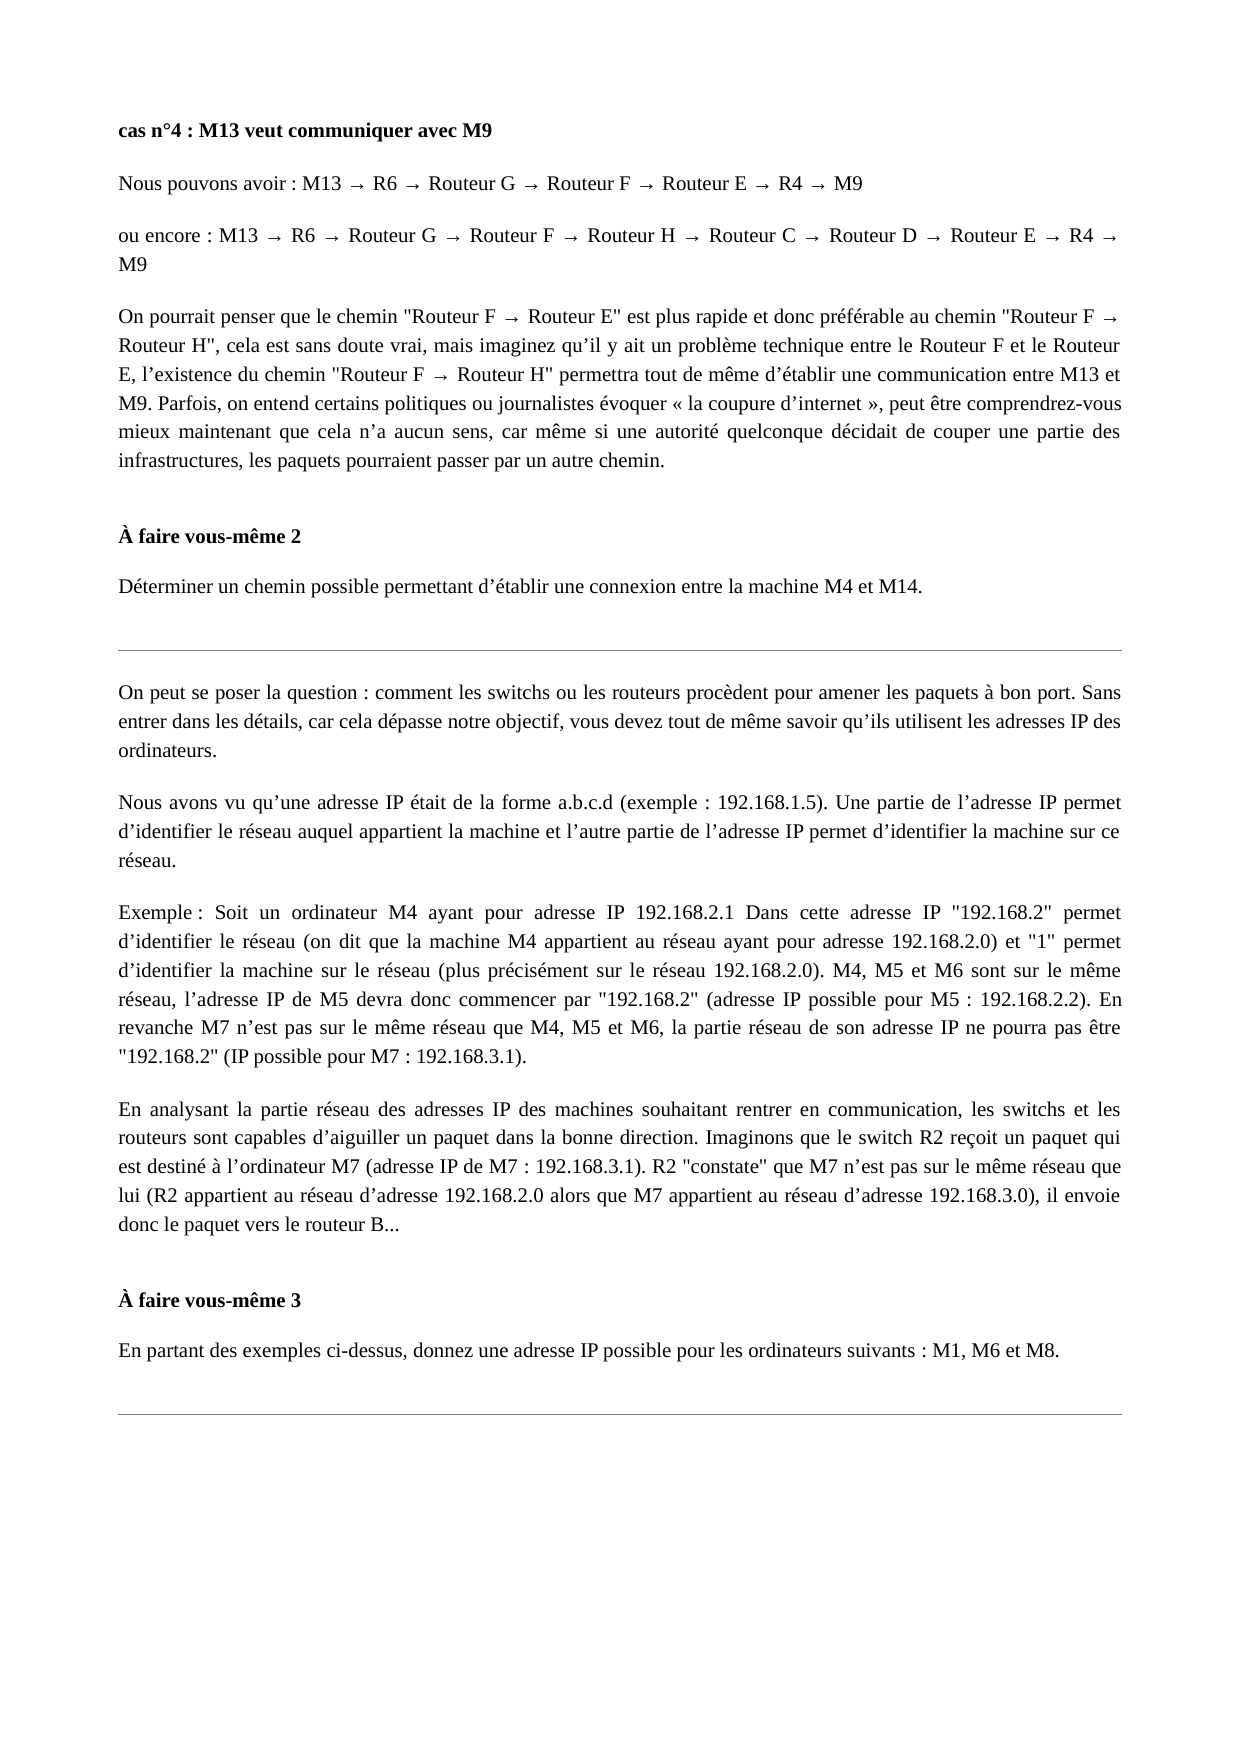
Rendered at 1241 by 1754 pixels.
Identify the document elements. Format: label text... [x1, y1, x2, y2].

text Déterminer un chemin possible permettant d’établir une connexion entre la machine M4 et M14. [118, 574, 1122, 598]
text ou encore : M13 → R6 → Routeur G → Routeur F → Routeur H → Routeur C → Routeur D → Routeur E → R4 → M9 [118, 223, 1122, 276]
text On peut se poser la question : comment les switchs ou les routeurs procèdent pour amener les paquets à bon port. Sans entrer dans les détails, car cela dépasse notre objectif, vous devez tout de même savoir qu’ils utilisent les adresses IP des ordinateurs. [118, 680, 1122, 762]
subtitle À faire vous-même 2 [118, 524, 1122, 548]
text On pourrait penser que le chemin "Routeur F → Routeur E" est plus rapide et donc préférable au chemin "Routeur F → Routeur H", cela est sans doute vrai, mais imaginez qu’il y ait un problème technique entre le Routeur F et le Routeur E, l’existence du chemin "Routeur F → Routeur H" permettra tout de même d’établir une communication entre M13 et M9. Parfois, on entend certains politiques ou journalistes évoquer « la coupure d’internet », peut être comprendrez-vous mieux maintenant que cela n’a aucun sens, car même si une autorité quelconque décidait de couper une partie des infrastructures, les paquets pourraient passer par un autre chemin. [118, 304, 1122, 472]
text En analysant la partie réseau des adresses IP des machines souhaitant rentrer en communication, les switchs et les routeurs sont capables d’aiguiller un paquet dans la bonne direction. Imaginons que le switch R2 reçoit un paquet qui est destiné à l’ordinateur M7 (adresse IP de M7 : 192.168.3.1). R2 "constate" que M7 n’est pas sur le même réseau que lui (R2 appartient au réseau d’adresse 192.168.2.0 alors que M7 appartient au réseau d’adresse 192.168.3.0), il envoie donc le paquet vers le routeur B... [118, 1096, 1122, 1236]
text Nous pouvons avoir : M13 → R6 → Routeur G → Routeur F → Routeur E → R4 → M9 [118, 170, 1122, 194]
text En partant des exemples ci-dessus, donnez une adresse IP possible pour les ordinateurs suivants : M1, M6 et M8. [118, 1337, 1122, 1362]
subtitle À faire vous-même 3 [118, 1288, 1122, 1312]
text Exemple : Soit un ordinateur M4 ayant pour adresse IP 192.168.2.1 Dans cette adresse IP "192.168.2" permet d’identifier le réseau (on dit que la machine M4 appartient au réseau ayant pour adresse 192.168.2.0) et "1" permet d’identifier la machine sur le réseau (plus précisément sur le réseau 192.168.2.0). M4, M5 et M6 sont sur le même réseau, l’adresse IP de M5 devra donc commencer par "192.168.2" (adresse IP possible pour M5 : 192.168.2.2). En revanche M7 n’est pas sur le même réseau que M4, M5 et M6, la partie réseau de son adresse IP ne pourra pas être "192.168.2" (IP possible pour M7 : 192.168.3.1). [118, 900, 1122, 1068]
text cas n°4 : M13 veut communiquer avec M9 [118, 118, 1122, 142]
text Nous avons vu qu’une adresse IP était de la forme a.b.c.d (exemple : 192.168.1.5). Une partie de l’adresse IP permet d’identifier le réseau auquel appartient la machine et l’autre partie de l’adresse IP permet d’identifier la machine sur ce réseau. [118, 790, 1122, 872]
